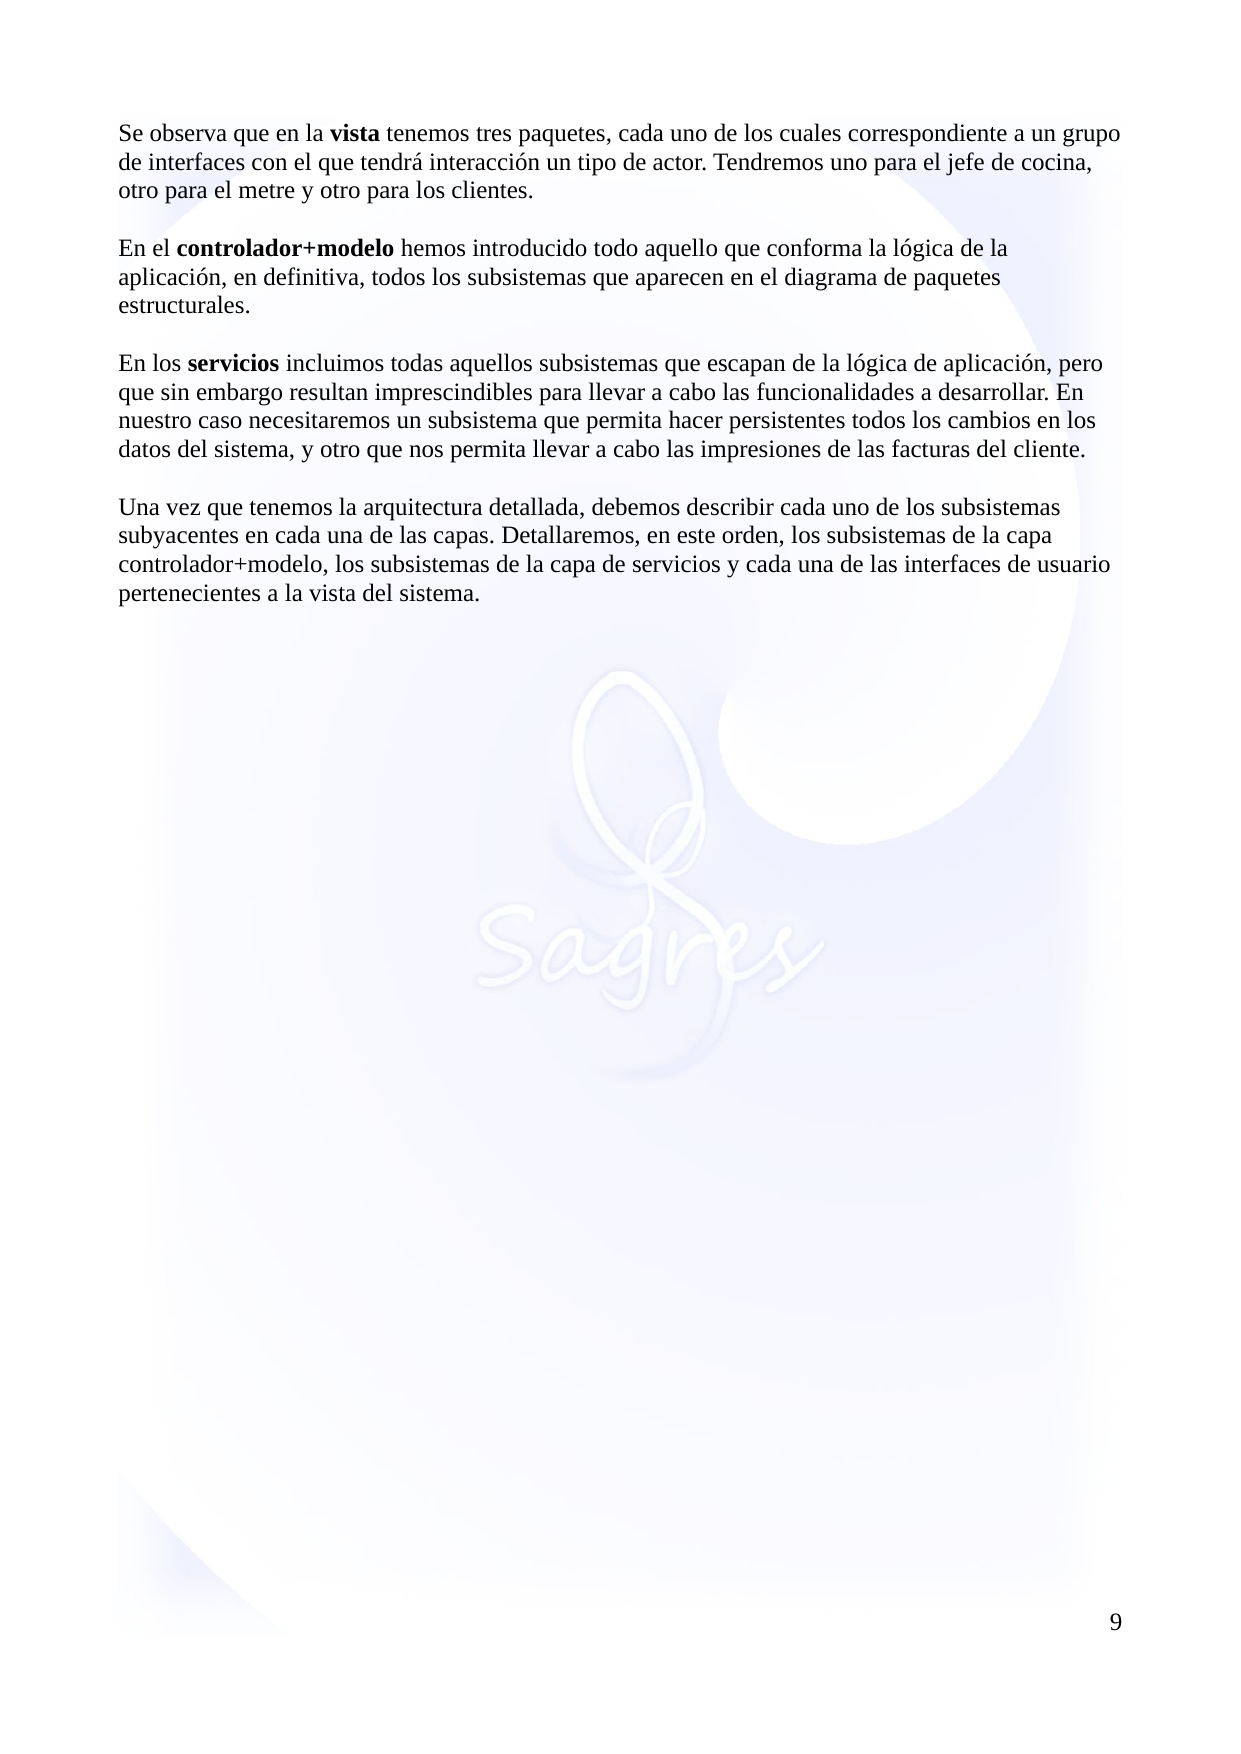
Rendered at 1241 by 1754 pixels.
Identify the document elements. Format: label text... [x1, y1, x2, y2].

picture [118, 204, 1122, 233]
picture [118, 463, 1122, 492]
text Se observa que en la vista tenemos tres paquetes, cada uno de los cuales correspondiente a un grupo de interfaces con el que tendrá interacción un tipo de actor. Tendremos uno para el jefe de cocina, otro para el metre y otro para los clientes. [118, 118, 1122, 204]
picture [118, 607, 1122, 1636]
text Una vez que tenemos la arquitectura detallada, debemos describir cada uno de los subsistemas subyacentes en cada una de las capas. Detallaremos, en este orden, los subsistemas de la capa controlador+modelo, los subsistemas de la capa de servicios y cada una de las interfaces de usuario pertenecientes a la vista del sistema. [118, 492, 1122, 607]
picture [118, 319, 1122, 348]
text En los servicios incluimos todas aquellos subsistemas que escapan de la lógica de aplicación, pero que sin embargo resultan imprescindibles para llevar a cabo las funcionalidades a desarrollar. En nuestro caso necesitaremos un subsistema que permita hacer persistentes todos los cambios en los datos del sistema, y otro que nos permita llevar a cabo las impresiones de las facturas del cliente. [118, 348, 1122, 463]
text En el controlador+modelo hemos introducido todo aquello que conforma la lógica de la aplicación, en definitiva, todos los subsistemas que aparecen en el diagrama de paquetes estructurales. [118, 233, 1122, 319]
